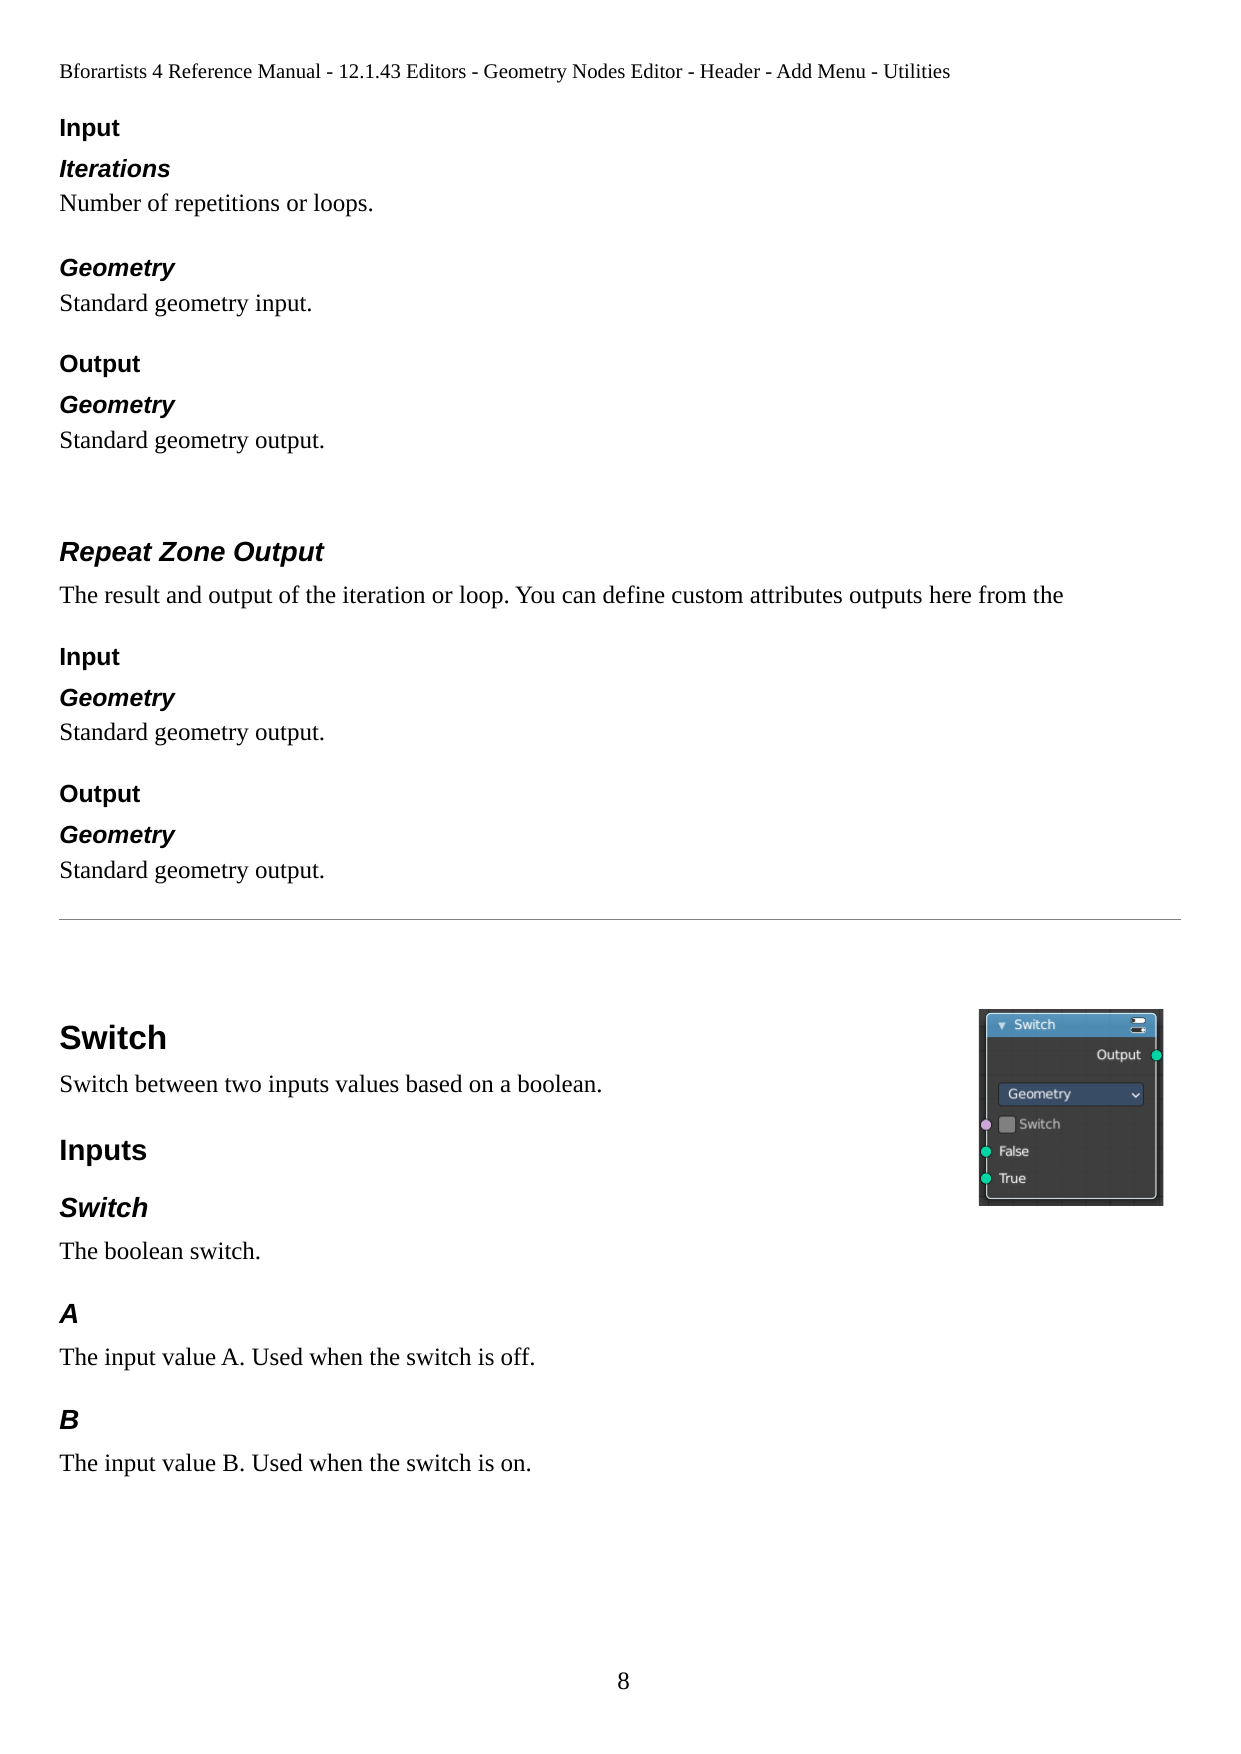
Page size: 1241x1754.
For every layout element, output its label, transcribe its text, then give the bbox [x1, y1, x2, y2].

subtitle Output [59, 779, 1181, 808]
subtitle Switch [59, 1018, 978, 1057]
subtitle Geometry [59, 683, 1181, 711]
subtitle Geometry [59, 820, 1181, 849]
subtitle [1164, 1133, 1181, 1167]
subtitle Iterations [59, 154, 1181, 182]
subtitle Repeat Zone Output [59, 536, 1181, 568]
text The result and output of the iteration or loop. You can define custom attributes outputs here from the [59, 580, 1181, 609]
subtitle Inputs [59, 1133, 978, 1167]
subtitle Input [59, 642, 1181, 670]
text Switch between two inputs values based on a boolean. [59, 1069, 978, 1098]
text The input value A. Used when the switch is off. [59, 1342, 1181, 1371]
text Standard geometry output. [59, 855, 1181, 884]
list Number of repetitions or loops. [59, 188, 1181, 217]
text The input value B. Used when the switch is on. [59, 1448, 1181, 1477]
text The boolean switch. [59, 1236, 1181, 1265]
text Standard geometry output. [59, 717, 1181, 746]
subtitle Geometry [59, 390, 1181, 419]
subtitle Switch [59, 1192, 1181, 1223]
picture [978, 1009, 1164, 1206]
subtitle Output [59, 349, 1181, 378]
text Standard geometry input. [59, 288, 1181, 316]
subtitle Input [59, 113, 1181, 141]
subtitle Geometry [59, 253, 1181, 281]
subtitle A [59, 1297, 1181, 1329]
text Standard geometry output. [59, 425, 1181, 454]
subtitle B [59, 1403, 1181, 1435]
subtitle [1164, 1018, 1181, 1057]
